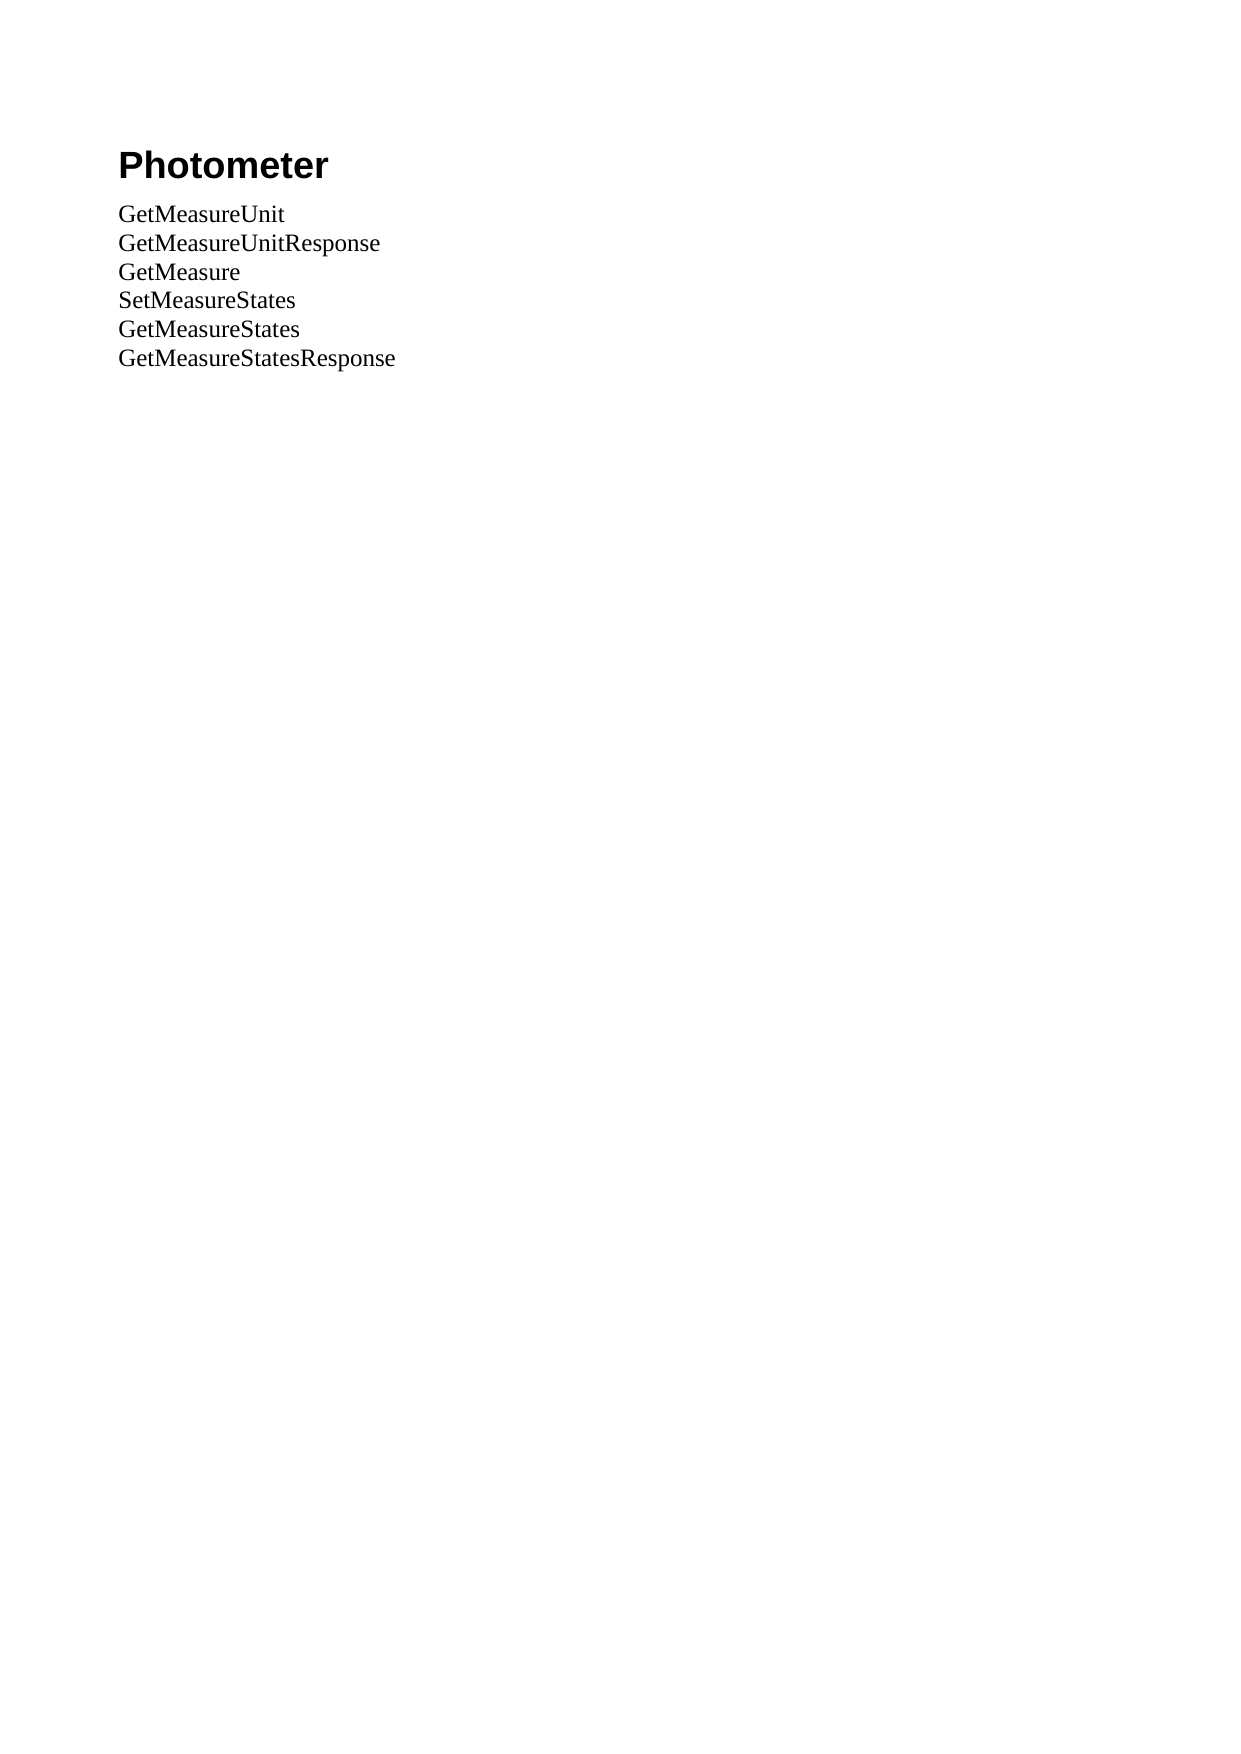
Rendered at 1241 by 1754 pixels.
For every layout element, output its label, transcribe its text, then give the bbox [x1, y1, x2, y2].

text GetMeasureStatesResponse [118, 343, 1122, 372]
text SetMeasureStates [118, 286, 1122, 314]
text GetMeasure [118, 257, 1122, 286]
subtitle Photometer [118, 143, 1122, 187]
text GetMeasureUnitResponse [118, 228, 1122, 257]
text GetMeasureStates [118, 314, 1122, 343]
text GetMeasureUnit [118, 199, 1122, 228]
